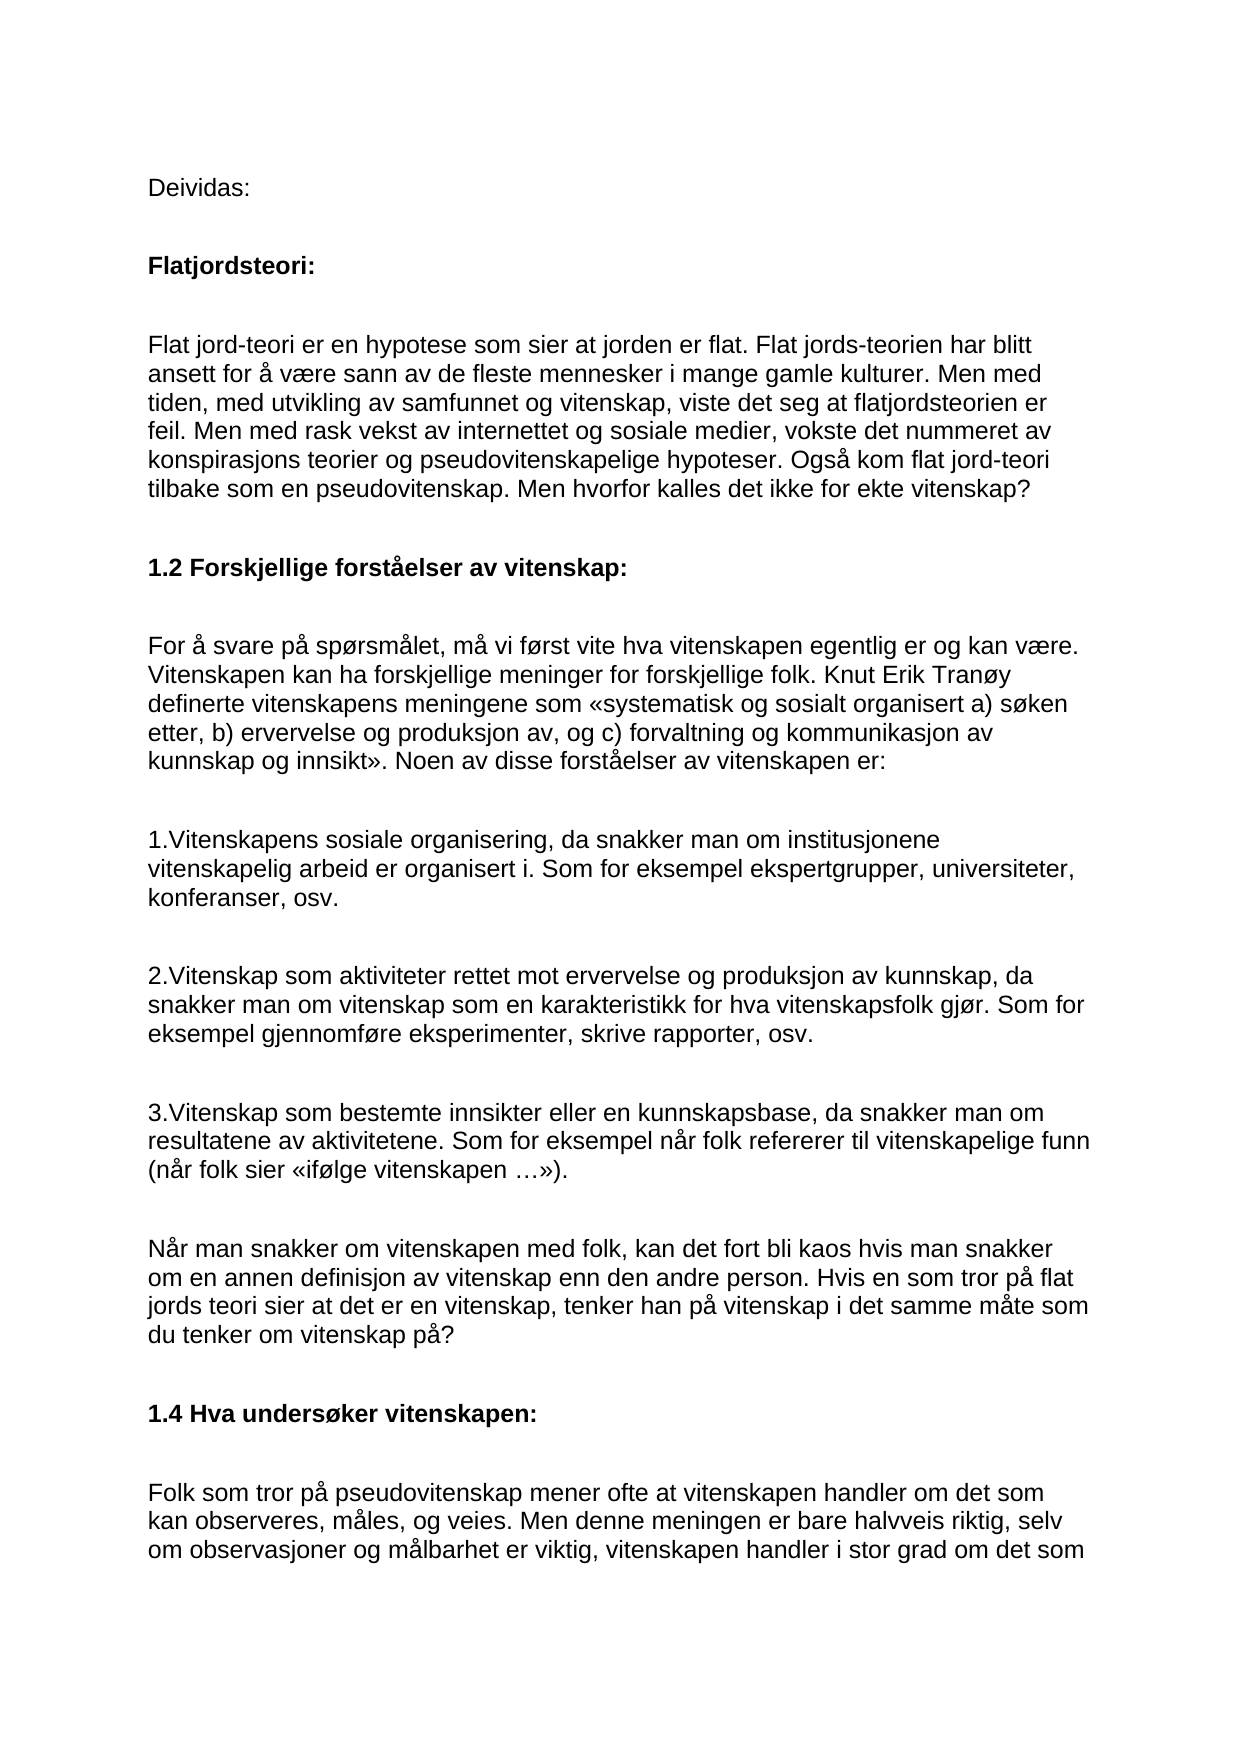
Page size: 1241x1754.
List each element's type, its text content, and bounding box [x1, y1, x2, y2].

text Flatjordsteori: [148, 251, 1093, 280]
text 2.Vitenskap som aktiviteter rettet mot ervervelse og produksjon av kunnskap, da snakker man om vitenskap som en karakteristikk for hva vitenskapsfolk gjør. Som for eksempel gjennomføre eksperimenter, skrive rapporter, osv. [148, 961, 1093, 1048]
text 1.2 Forskjellige forståelser av vitenskap: [148, 553, 1093, 581]
text 3.Vitenskap som bestemte innsikter eller en kunnskapsbase, da snakker man om resultatene av aktivitetene. Som for eksempel når folk refererer til vitenskapelige funn (når folk sier «ifølge vitenskapen …»). [148, 1098, 1093, 1184]
text 1.4 Hva undersøker vitenskapen: [148, 1399, 1093, 1428]
text Når man snakker om vitenskapen med folk, kan det fort bli kaos hvis man snakker om en annen definisjon av vitenskap enn den andre person. Hvis en som tror på flat jords teori sier at det er en vitenskap, tenker han på vitenskap i det samme måte som du tenker om vitenskap på? [148, 1234, 1093, 1349]
text Flat jord-teori er en hypotese som sier at jorden er flat. Flat jords-teorien har blitt ansett for å være sann av de fleste mennesker i mange gamle kulturer. Men med tiden, med utvikling av samfunnet og vitenskap, viste det seg at flatjordsteorien er feil. Men med rask vekst av internettet og sosiale medier, vokste det nummeret av konspirasjons teorier og pseudovitenskapelige hypoteser. Også kom flat jord-teori tilbake som en pseudovitenskap. Men hvorfor kalles det ikke for ekte vitenskap? [148, 330, 1093, 503]
text Folk som tror på pseudovitenskap mener ofte at vitenskapen handler om det som kan observeres, måles, og veies. Men denne meningen er bare halvveis riktig, selv om observasjoner og målbarhet er viktig, vitenskapen handler i stor grad om det som [148, 1478, 1093, 1564]
text 1.Vitenskapens sosiale organisering, da snakker man om institusjonene vitenskapelig arbeid er organisert i. Som for eksempel ekspertgrupper, universiteter, konferanser, osv. [148, 825, 1093, 911]
text For å svare på spørsmålet, må vi først vite hva vitenskapen egentlig er og kan være. Vitenskapen kan ha forskjellige meninger for forskjellige folk. Knut Erik Tranøy definerte vitenskapens meningene som «systematisk og sosialt organisert a) søken etter, b) ervervelse og produksjon av, og c) forvaltning og kommunikasjon av kunnskap og innsikt». Noen av disse forståelser av vitenskapen er: [148, 631, 1093, 775]
text Deividas: [148, 173, 1093, 201]
